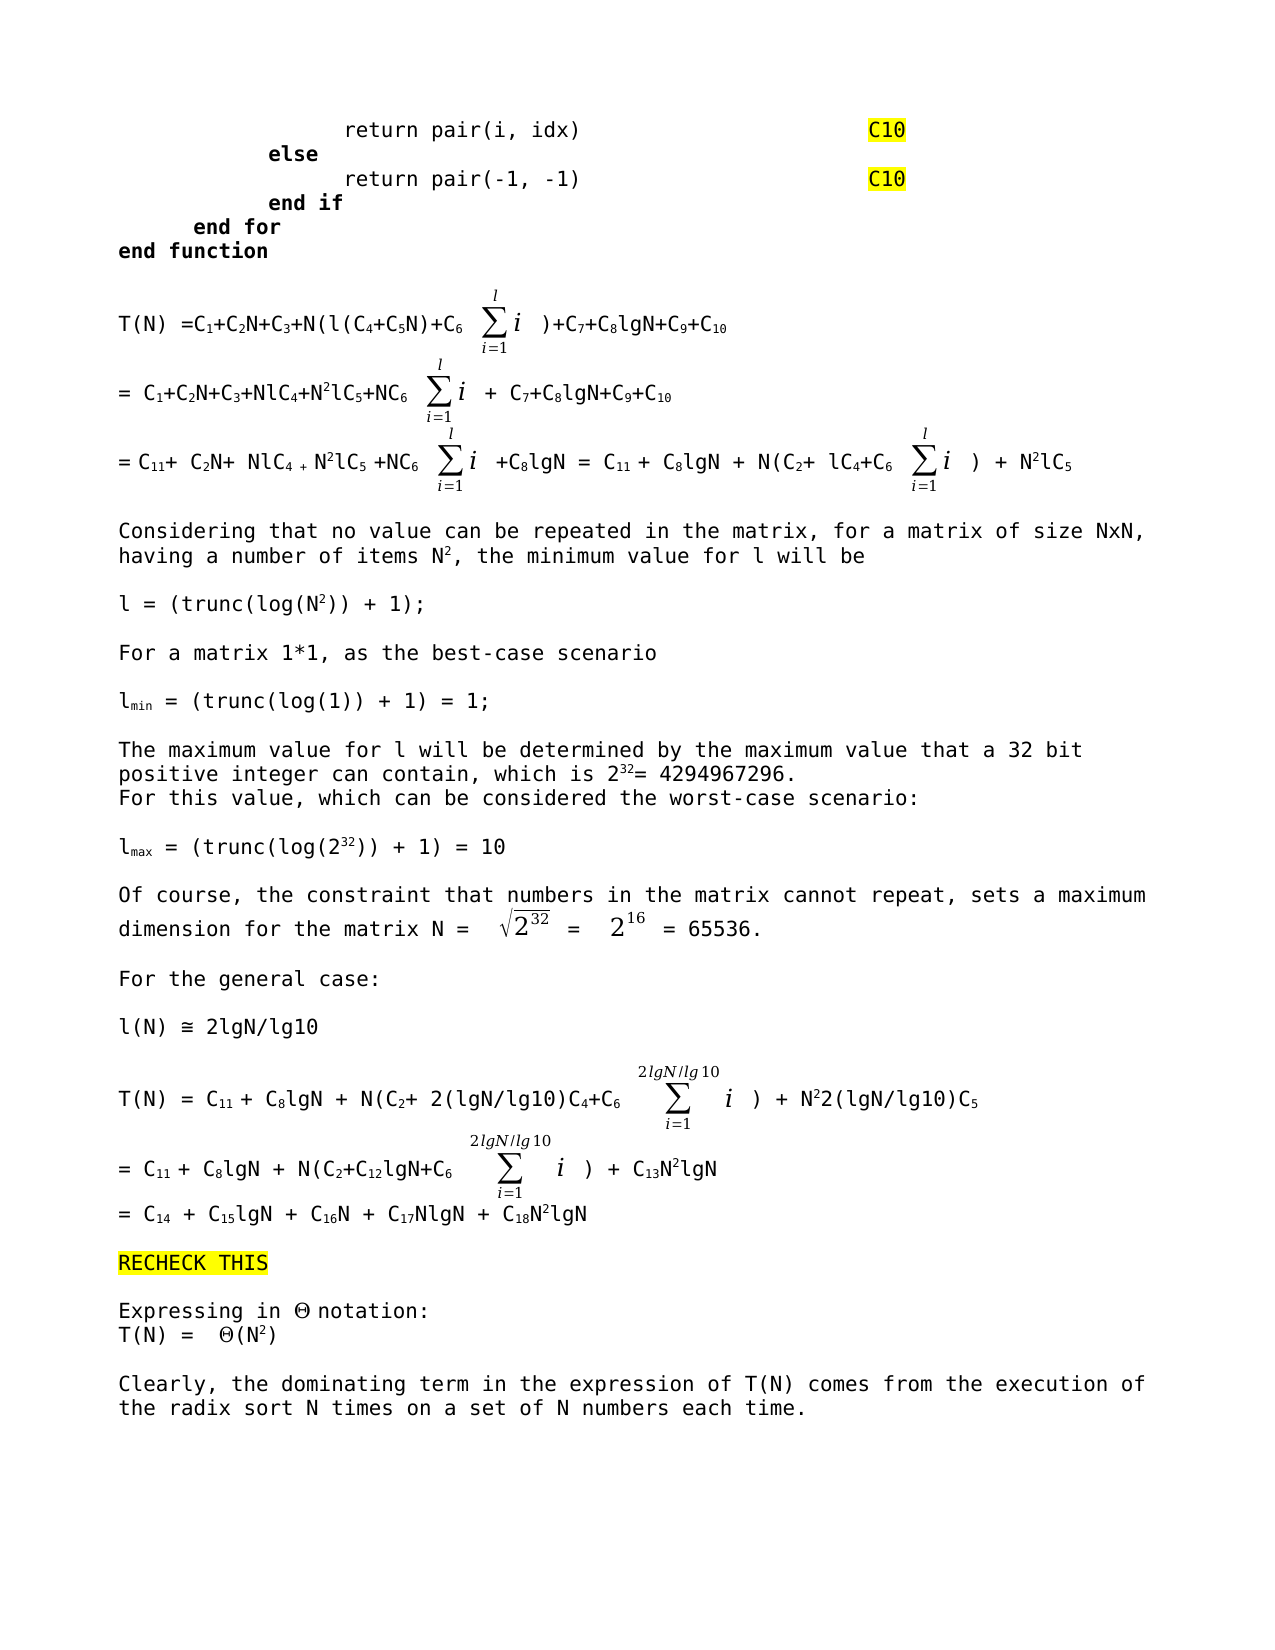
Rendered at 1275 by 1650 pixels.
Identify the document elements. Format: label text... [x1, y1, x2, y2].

text end if [118, 191, 1157, 215]
text RECHECK THIS [118, 1251, 1157, 1275]
text l(N) ≅ 2lgN/lg10 [118, 1015, 1157, 1040]
text = C1+C2N+C3+NlC4+N2lC5+NC6+ C7+C8lgN+C9+C10 [118, 357, 1157, 426]
text Expressing in Θ notation: [118, 1299, 1157, 1323]
text return pair(i, idx) C10 [118, 118, 1157, 142]
text = C11 + C8lgN + N(C2+C12lgN+C6) + C13N2lgN [118, 1133, 1157, 1202]
text T(N) = Θ(N2) [118, 1323, 1157, 1348]
text lmax = (trunc(log(232)) + 1) = 10 [118, 835, 1157, 859]
text For a matrix 1*1, as the best-case scenario [118, 641, 1157, 665]
text Of course, the constraint that numbers in the matrix cannot repeat, sets a maximum dimension for the matrix N = = = 65536. [118, 883, 1157, 943]
text For this value, which can be considered the worst-case scenario: [118, 786, 1157, 811]
text The maximum value for l will be determined by the maximum value that a 32 bit positive integer can contain, which is 232= 4294967296. [118, 738, 1157, 786]
text For the general case: [118, 967, 1157, 991]
text = C11+ C2N+ NlC4 + N2lC5 +NC6+C8lgN = C11 + C8lgN + N(C2+ lC4+C6) + N2lC5 [118, 426, 1157, 495]
text Clearly, the dominating term in the expression of T(N) comes from the execution of the radix sort N times on a set of N numbers each time. [118, 1372, 1157, 1421]
text else [118, 142, 1157, 167]
text = C14 + C15lgN + C16N + C17NlgN + C18N2lgN [118, 1202, 1157, 1226]
text end function [118, 239, 1157, 264]
text return pair(-1, -1) C10 [118, 167, 1157, 191]
text T(N) = C11 + C8lgN + N(C2+ 2(lgN/lg10)C4+C6) + N22(lgN/lg10)C5 [118, 1064, 1157, 1133]
text l = (trunc(log(N2)) + 1); [118, 592, 1157, 617]
text T(N) =C1+C2N+C3+N(l(C4+C5N)+C6)+C7+C8lgN+C9+C10 [118, 288, 1157, 357]
text lmin = (trunc(log(1)) + 1) = 1; [118, 689, 1157, 714]
text end for [118, 215, 1157, 239]
text Considering that no value can be repeated in the matrix, for a matrix of size NxN, having a number of items N2, the minimum value for l will be [118, 519, 1157, 568]
